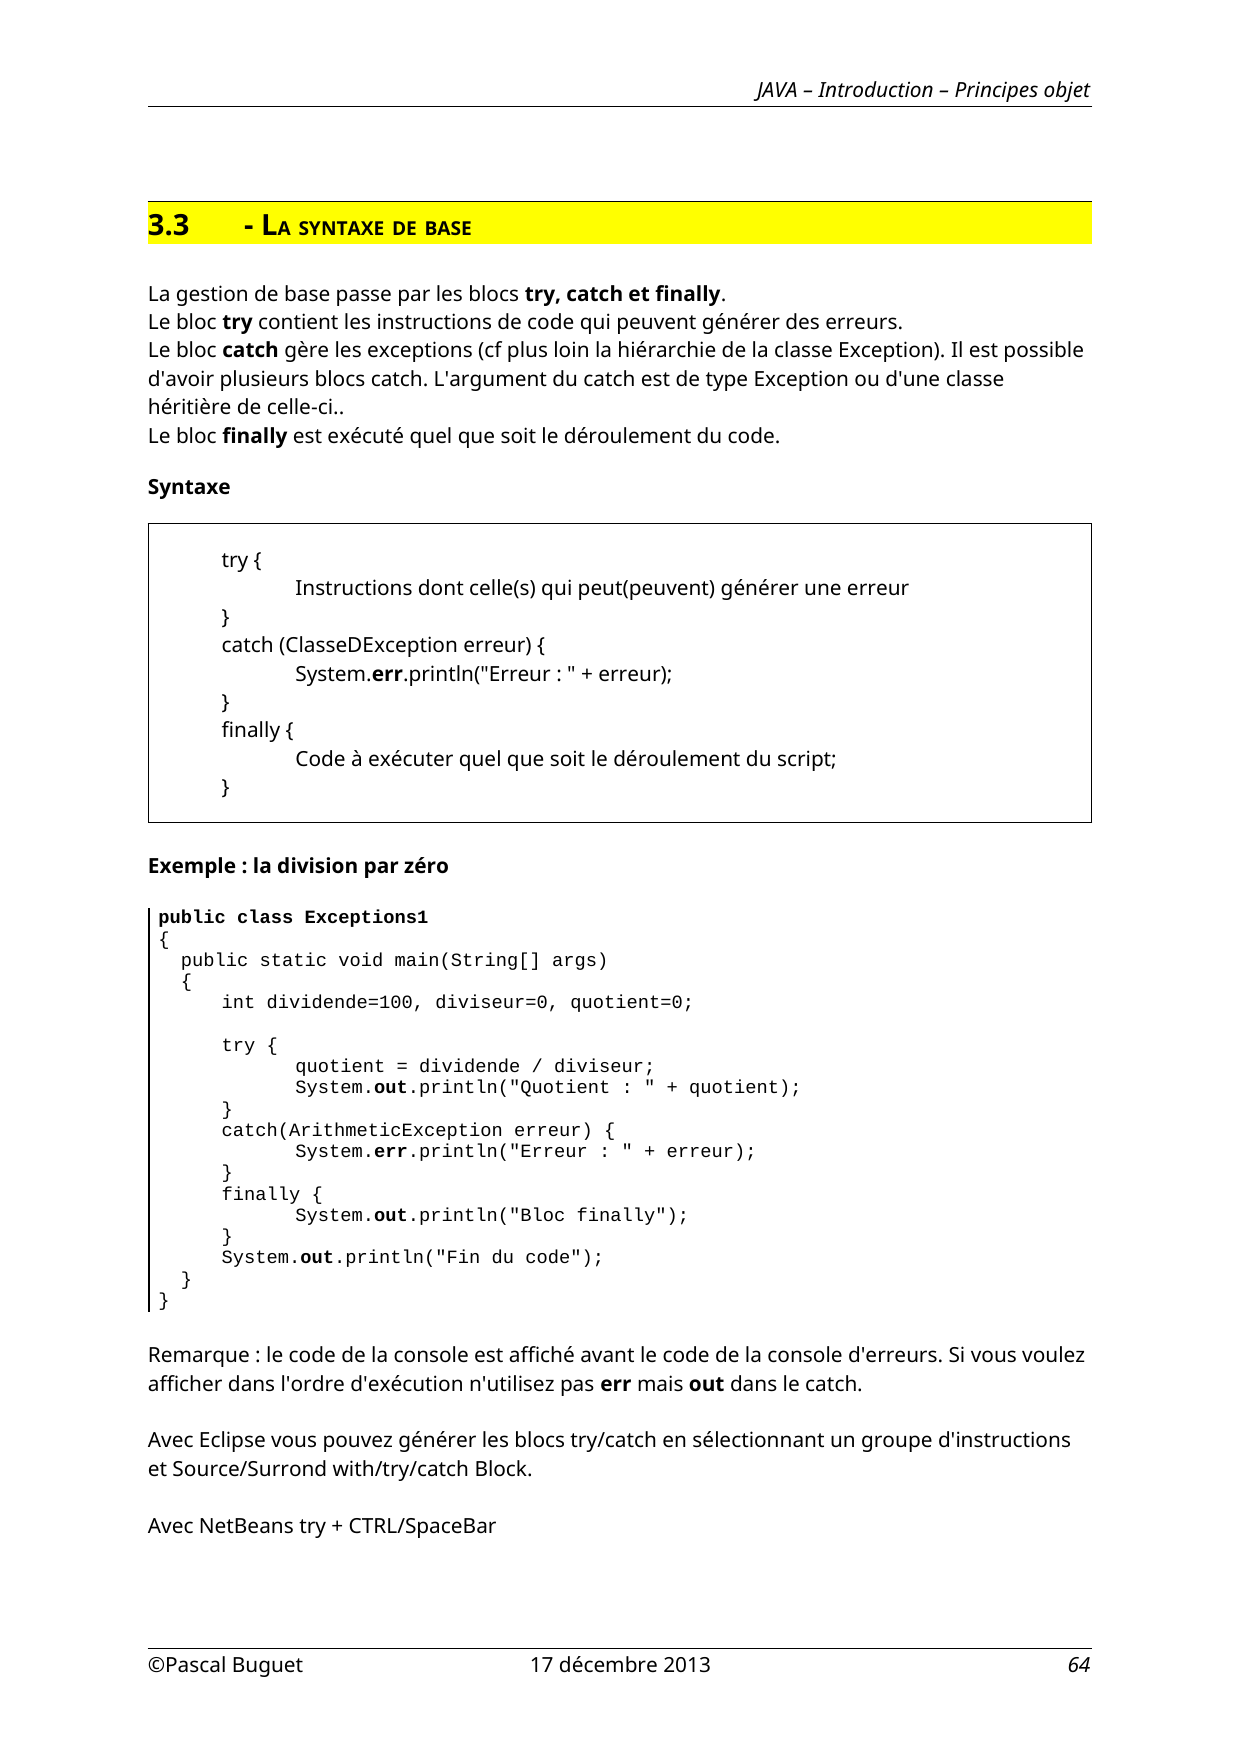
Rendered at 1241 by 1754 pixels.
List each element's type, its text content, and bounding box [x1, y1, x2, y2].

text { [150, 972, 1092, 993]
text try { [150, 1036, 1092, 1057]
text quotient = dividende / diviseur; [150, 1057, 1092, 1078]
text try { [149, 524, 1091, 552]
text public class Exceptions1 [150, 908, 1092, 929]
text } [150, 1099, 1092, 1121]
text } [149, 580, 1091, 608]
text Le bloc finally est exécuté quel que soit le déroulement du code. [148, 421, 1092, 449]
text Syntaxe [148, 472, 1092, 500]
text La gestion de base passe par les blocs try, catch et finally. [148, 279, 1092, 307]
text } [149, 665, 1091, 694]
text Exemple : la division par zéro [148, 851, 1092, 880]
text Le bloc try contient les instructions de code qui peuvent générer des erreurs. [148, 307, 1092, 336]
text System.err.println("Erreur : " + erreur); [149, 637, 1091, 665]
subtitle - La syntaxe de base [148, 202, 1092, 244]
text System.out.println("Bloc finally"); [150, 1206, 1092, 1227]
text } [150, 1269, 1092, 1291]
text catch(ArithmeticException erreur) { [150, 1121, 1092, 1142]
text Code à exécuter quel que soit le déroulement du script; [149, 722, 1091, 751]
text } [149, 751, 1091, 822]
text } [150, 1163, 1092, 1184]
text int dividende=100, diviseur=0, quotient=0; [150, 993, 1092, 1014]
text } [150, 1291, 1092, 1312]
text Remarque : le code de la console est affiché avant le code de la console d'erreurs. Si vous voulez afficher dans l'ordre d'exécution n'utilisez pas err mais out dans le catch. [148, 1340, 1092, 1397]
text System.out.println("Quotient : " + quotient); [150, 1078, 1092, 1099]
text System.err.println("Erreur : " + erreur); [150, 1142, 1092, 1163]
text Avec NetBeans try + CTRL/SpaceBar [148, 1511, 1092, 1539]
text System.out.println("Fin du code"); [150, 1248, 1092, 1269]
text { [150, 929, 1092, 951]
text Le bloc catch gère les exceptions (cf plus loin la hiérarchie de la classe Exception). Il est possible d'avoir plusieurs blocs catch. L'argument du catch est de type Exception ou d'une classe héritière de celle-ci.. [148, 336, 1092, 421]
text catch (ClasseDException erreur) { [149, 608, 1091, 637]
text finally { [150, 1184, 1092, 1206]
text Avec Eclipse vous pouvez générer les blocs try/catch en sélectionnant un groupe d'instructions et Source/Surrond with/try/catch Block. [148, 1426, 1092, 1482]
text Instructions dont celle(s) qui peut(peuvent) générer une erreur [149, 552, 1091, 580]
text finally { [149, 694, 1091, 722]
text public static void main(String[] args) [150, 951, 1092, 972]
text } [150, 1227, 1092, 1248]
